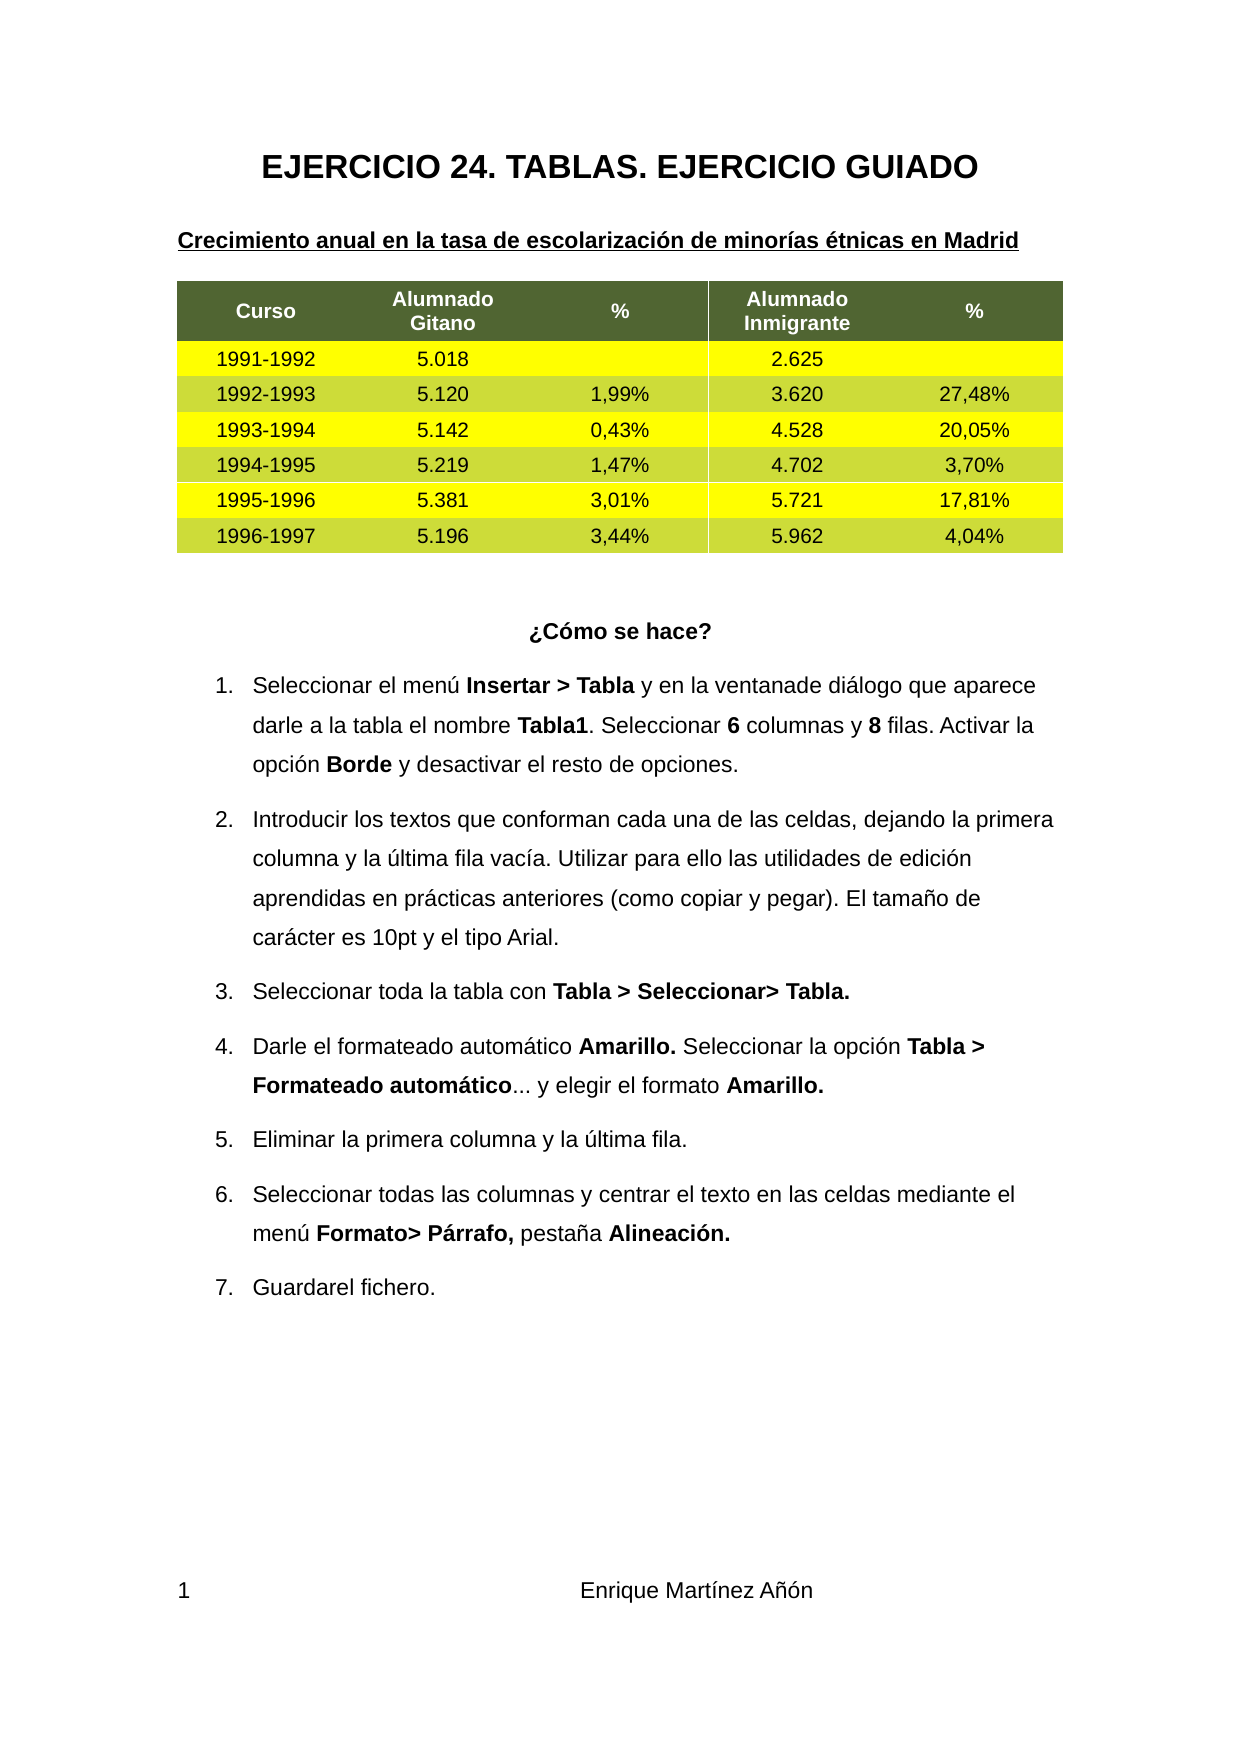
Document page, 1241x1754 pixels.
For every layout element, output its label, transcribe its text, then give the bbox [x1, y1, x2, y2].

table_cell 4,04% [886, 518, 1063, 553]
table_header % [886, 281, 1063, 341]
table_cell 5.962 [709, 518, 886, 553]
table_cell 27,48% [886, 376, 1063, 412]
list Introducir los textos que conforman cada una de las celdas, dejando la primera columna y la última fila vacía. Utilizar para ello las utilidades de edición aprendidas en prácticas anteriores (como copiar y pegar). El tamaño de carácter es 10pt y el tipo Arial. [215, 806, 1063, 950]
table_cell 0,43% [531, 412, 708, 447]
table_cell 5.196 [354, 518, 531, 553]
table_cell 5.018 [354, 341, 531, 376]
list Seleccionar toda la tabla con Tabla > Seleccionar> Tabla. [215, 978, 1063, 1005]
table_cell 20,05% [886, 412, 1063, 447]
table_cell [531, 341, 708, 376]
table_cell 1992-1993 [177, 376, 354, 412]
list Seleccionar el menú Insertar > Tabla y en la ventanade diálogo que aparece darle a la tabla el nombre Tabla1. Seleccionar 6 columnas y 8 filas. Activar la opción Borde y desactivar el resto de opciones. [215, 672, 1063, 778]
table_cell 1991-1992 [177, 341, 354, 376]
table_cell 17,81% [886, 483, 1063, 518]
text ¿Cómo se hace? [177, 618, 1063, 644]
table_cell 1,99% [531, 376, 708, 412]
table_cell 5.721 [709, 483, 886, 518]
table_cell 1996-1997 [177, 518, 354, 553]
table_cell [886, 341, 1063, 376]
table_cell 1993-1994 [177, 412, 354, 447]
list Guardarel fichero. [215, 1274, 1063, 1301]
table_header Alumnado Inmigrante [709, 281, 886, 341]
table_cell 5.120 [354, 376, 531, 412]
table_cell 2.625 [709, 341, 886, 376]
table_cell 3,01% [531, 483, 708, 518]
table_header % [531, 281, 708, 341]
table_header Curso [177, 281, 354, 341]
table_cell 4.702 [709, 447, 886, 482]
list Seleccionar todas las columnas y centrar el texto en las celdas mediante el menú Formato> Párrafo, pestaña Alineación. [215, 1181, 1063, 1246]
list Eliminar la primera columna y la última fila. [215, 1126, 1063, 1153]
table_cell 5.142 [354, 412, 531, 447]
table_cell 3,44% [531, 518, 708, 553]
title ejercicio 24. tablas. ejercicio guiado [177, 148, 1063, 186]
table_cell 4.528 [709, 412, 886, 447]
text Crecimiento anual en la tasa de escolarización de minorías étnicas en Madrid [177, 227, 1063, 254]
table_cell 1994-1995 [177, 447, 354, 482]
table_header Alumnado Gitano [354, 281, 531, 341]
list Darle el formateado automático Amarillo. Seleccionar la opción Tabla > Formateado automático... y elegir el formato Amarillo. [215, 1033, 1063, 1098]
table_cell 5.219 [354, 447, 531, 482]
table_cell 5.381 [354, 483, 531, 518]
table_cell 3,70% [886, 447, 1063, 482]
table_cell 3.620 [709, 376, 886, 412]
table_cell 1,47% [531, 447, 708, 482]
table_cell 1995-1996 [177, 483, 354, 518]
